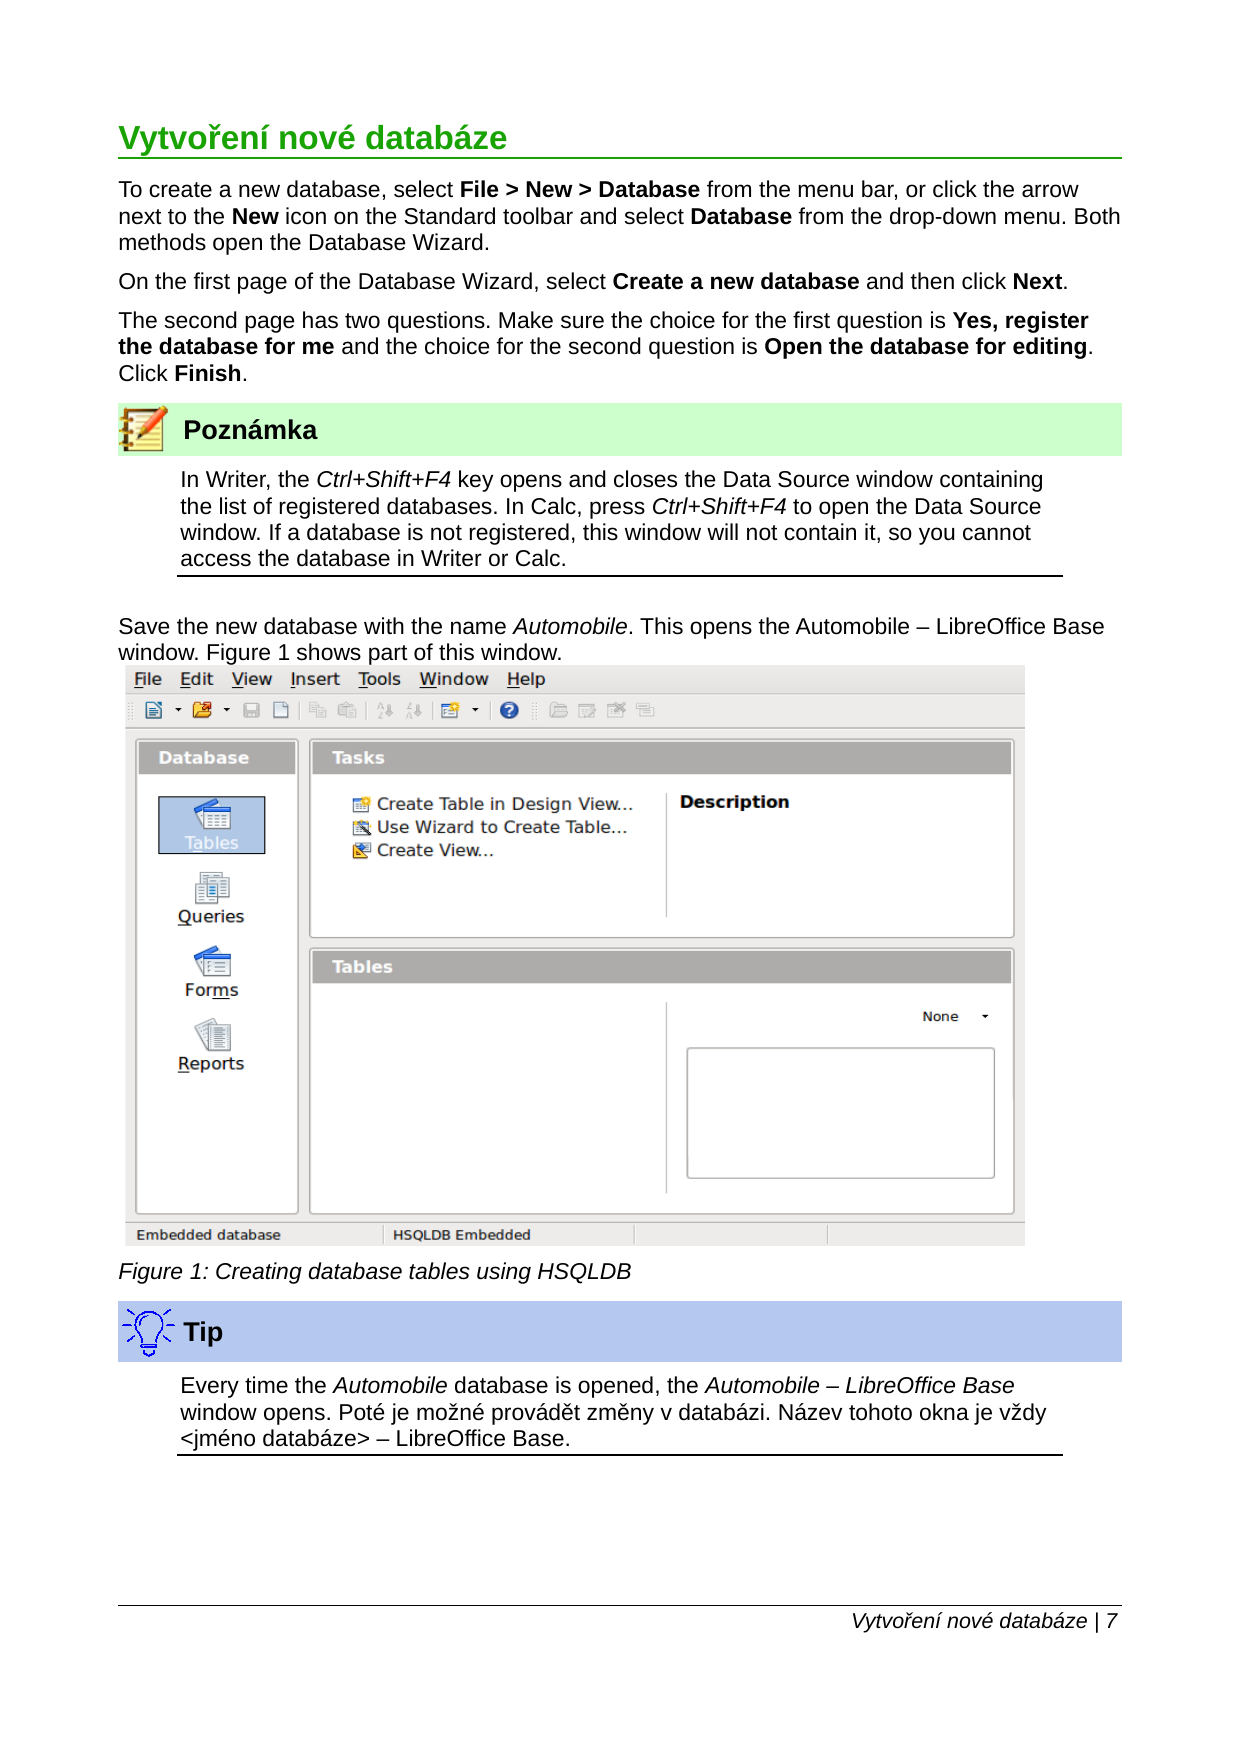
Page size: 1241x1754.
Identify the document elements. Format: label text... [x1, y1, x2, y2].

text Figure 1: Creating database tables using HSQLDB [118, 1258, 1032, 1284]
text Every time the Automobile database is opened, the Automobile – LibreOffice Base window opens. Poté je možné provádět změny v databázi. Název tohoto okna je vždy <jméno databáze> – LibreOffice Base. [177, 1369, 1063, 1454]
text In Writer, the Ctrl+Shift+F4 key opens and closes the Data Source window containing the list of registered databases. In Calc, press Ctrl+Shift+F4 to open the Data Source window. If a database is not registered, this window will not contain it, so you cannot access the database in Writer or Calc. [177, 463, 1063, 575]
picture [125, 665, 1025, 1246]
text The second page has two questions. Make sure the choice for the first question is Yes, register the database for me and the choice for the second question is Open the database for editing. Click Finish. [118, 307, 1122, 386]
text Save the new database with the name Automobile. This opens the Automobile – LibreOffice Base window. Figure 1 shows part of this window. [118, 613, 1122, 1288]
picture [119, 1301, 179, 1361]
subtitle Vytvoření nové databáze [118, 118, 1122, 157]
subtitle Tip [118, 1301, 1122, 1362]
text On the first page of the Database Wizard, select Create a new database and then click Next. [118, 268, 1122, 294]
picture [119, 404, 170, 455]
subtitle Poznámka [118, 403, 1122, 456]
text To create a new database, select File > New > Database from the menu bar, or click the arrow next to the New icon on the Standard toolbar and select Database from the drop-down menu. Both methods open the Database Wizard. [118, 176, 1122, 255]
